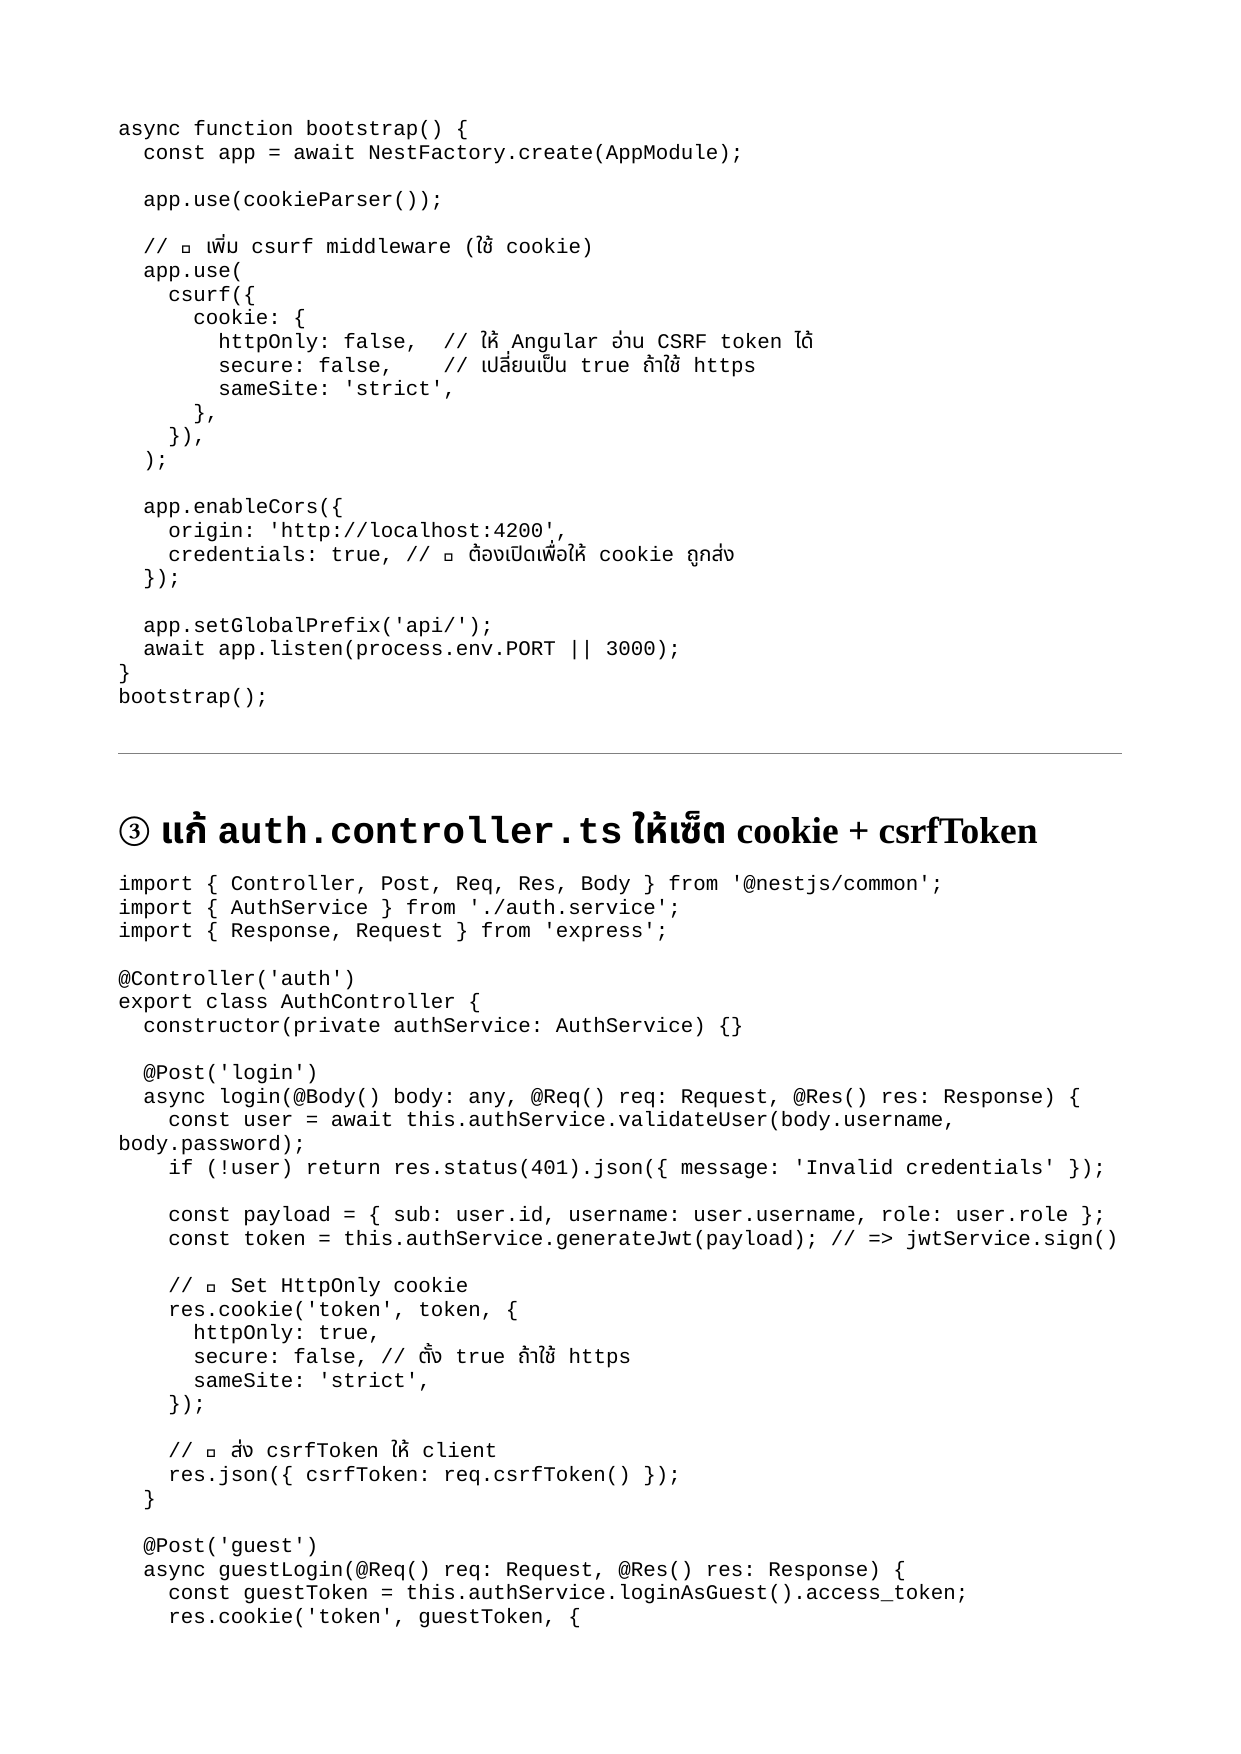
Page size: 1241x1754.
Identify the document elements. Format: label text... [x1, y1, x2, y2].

text app.use( [118, 260, 1122, 284]
text bootstrap(); [118, 686, 1122, 709]
text origin: 'http://localhost:4200', [118, 520, 1122, 544]
text res.cookie('token', guestToken, { [118, 1606, 1122, 1630]
text // ✅ Set HttpOnly cookie [118, 1275, 1122, 1299]
text }, [118, 402, 1122, 426]
text credentials: true, // ✅ ต้องเปิดเพื่อให้ cookie ถูกส่ง [118, 544, 1122, 567]
text } [118, 662, 1122, 686]
text sameSite: 'strict', [118, 1369, 1122, 1393]
text httpOnly: true, [118, 1322, 1122, 1346]
text secure: false, // ตั้ง true ถ้าใช้ https [118, 1346, 1122, 1369]
text const token = this.authService.generateJwt(payload); // => jwtService.sign() [118, 1228, 1122, 1251]
text @Controller('auth') [118, 968, 1122, 991]
text @Post('login') [118, 1062, 1122, 1086]
text app.use(cookieParser()); [118, 189, 1122, 213]
text httpOnly: false, // ให้ Angular อ่าน CSRF token ได้ [118, 331, 1122, 354]
text }); [118, 567, 1122, 591]
text }); [118, 1393, 1122, 1417]
text if (!user) return res.status(401).json({ message: 'Invalid credentials' }); [118, 1157, 1122, 1180]
text import { AuthService } from './auth.service'; [118, 897, 1122, 920]
text // ✅ เพิ่ม csurf middleware (ใช้ cookie) [118, 236, 1122, 260]
text app.enableCors({ [118, 496, 1122, 520]
text import { Controller, Post, Req, Res, Body } from '@nestjs/common'; [118, 873, 1122, 897]
text constructor(private authService: AuthService) {} [118, 1015, 1122, 1038]
text sameSite: 'strict', [118, 378, 1122, 402]
text app.setGlobalPrefix('api/'); [118, 615, 1122, 638]
text }), [118, 426, 1122, 449]
text async guestLogin(@Req() req: Request, @Res() res: Response) { [118, 1559, 1122, 1582]
text async login(@Body() body: any, @Req() req: Request, @Res() res: Response) { [118, 1086, 1122, 1109]
text export class AuthController { [118, 991, 1122, 1015]
text csurf({ [118, 284, 1122, 307]
text import { Response, Request } from 'express'; [118, 920, 1122, 944]
text const user = await this.authService.validateUser(body.username, body.password); [118, 1109, 1122, 1157]
text async function bootstrap() { [118, 118, 1122, 142]
text res.json({ csrfToken: req.csrfToken() }); [118, 1464, 1122, 1488]
text cookie: { [118, 307, 1122, 331]
text await app.listen(process.env.PORT || 3000); [118, 638, 1122, 662]
text res.cookie('token', token, { [118, 1299, 1122, 1322]
subtitle ③ แก้ auth.controller.ts ให้เซ็ต cookie + csrfToken [118, 804, 1122, 861]
text ); [118, 449, 1122, 473]
text @Post('guest') [118, 1535, 1122, 1559]
text const app = await NestFactory.create(AppModule); [118, 142, 1122, 165]
text const payload = { sub: user.id, username: user.username, role: user.role }; [118, 1204, 1122, 1228]
text secure: false, // เปลี่ยนเป็น true ถ้าใช้ https [118, 354, 1122, 378]
text // ✅ ส่ง csrfToken ให้ client [118, 1441, 1122, 1464]
text const guestToken = this.authService.loginAsGuest().access_token; [118, 1582, 1122, 1606]
text } [118, 1488, 1122, 1511]
